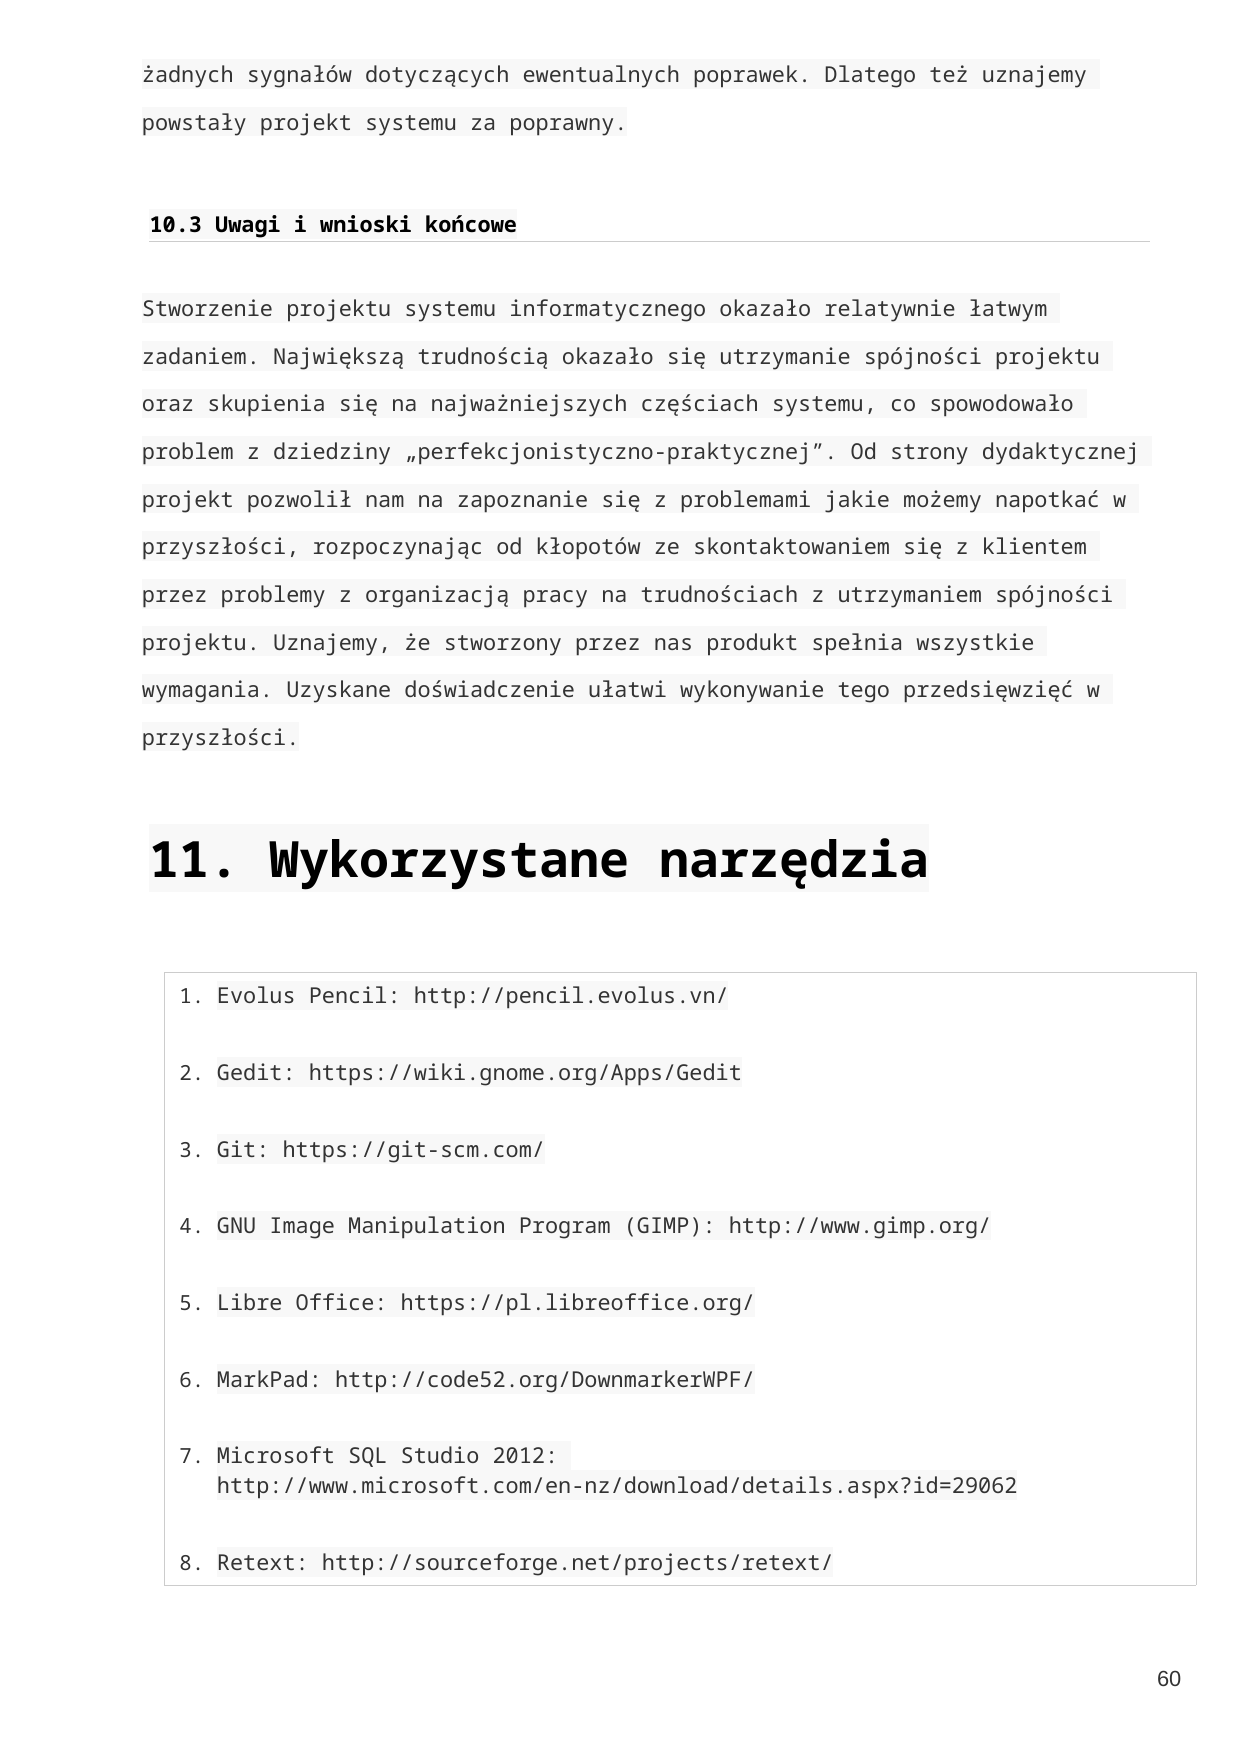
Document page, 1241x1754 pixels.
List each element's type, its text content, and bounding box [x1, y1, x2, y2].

list Retext: http://sourceforge.net/projects/retext/ [165, 1538, 1196, 1585]
subtitle 10.3 Uwagi i wnioski końcowe [149, 209, 1150, 241]
text Stworzenie projektu systemu informatycznego okazało relatywnie łatwym zadaniem. Największą trudnością okazało się utrzymanie spójności projektu oraz skupienia się na najważniejszych częściach systemu, co spowodowało problem z dziedziny „perfekcjonistyczno-praktycznej”. Od strony dydaktycznej projekt pozwolił nam na zapoznanie się z problemami jakie możemy napotkać w przyszłości, rozpoczynając od kłopotów ze skontaktowaniem się z klientem przez problemy z organizacją pracy na trudnościach z utrzymaniem spójności projektu. Uznajemy, że stworzony przez nas produkt spełnia wszystkie wymagania. Uzyskane doświadczenie ułatwi wykonywanie tego przedsięwzięć w przyszłości. [142, 293, 1158, 751]
list Git: https://git-scm.com/ [165, 1125, 1196, 1164]
list GNU Image Manipulation Program (GIMP): http://www.gimp.org/ [165, 1202, 1196, 1240]
list Libre Office: https://pl.libreoffice.org/ [165, 1279, 1196, 1317]
text żadnych sygnałów dotyczących ewentualnych poprawek. Dlatego też uznajemy powstały projekt systemu za poprawny. [142, 59, 1158, 136]
list Microsoft SQL Studio 2012: http://www.microsoft.com/en-nz/download/details.aspx?id=29062 [165, 1432, 1196, 1500]
list Evolus Pencil: http://pencil.evolus.vn/ [165, 973, 1196, 1010]
subtitle 11. Wykorzystane narzędzia [929, 824, 1150, 892]
list MarkPad: http://code52.org/DownmarkerWPF/ [165, 1355, 1196, 1394]
list Gedit: https://wiki.gnome.org/Apps/Gedit [165, 1049, 1196, 1087]
